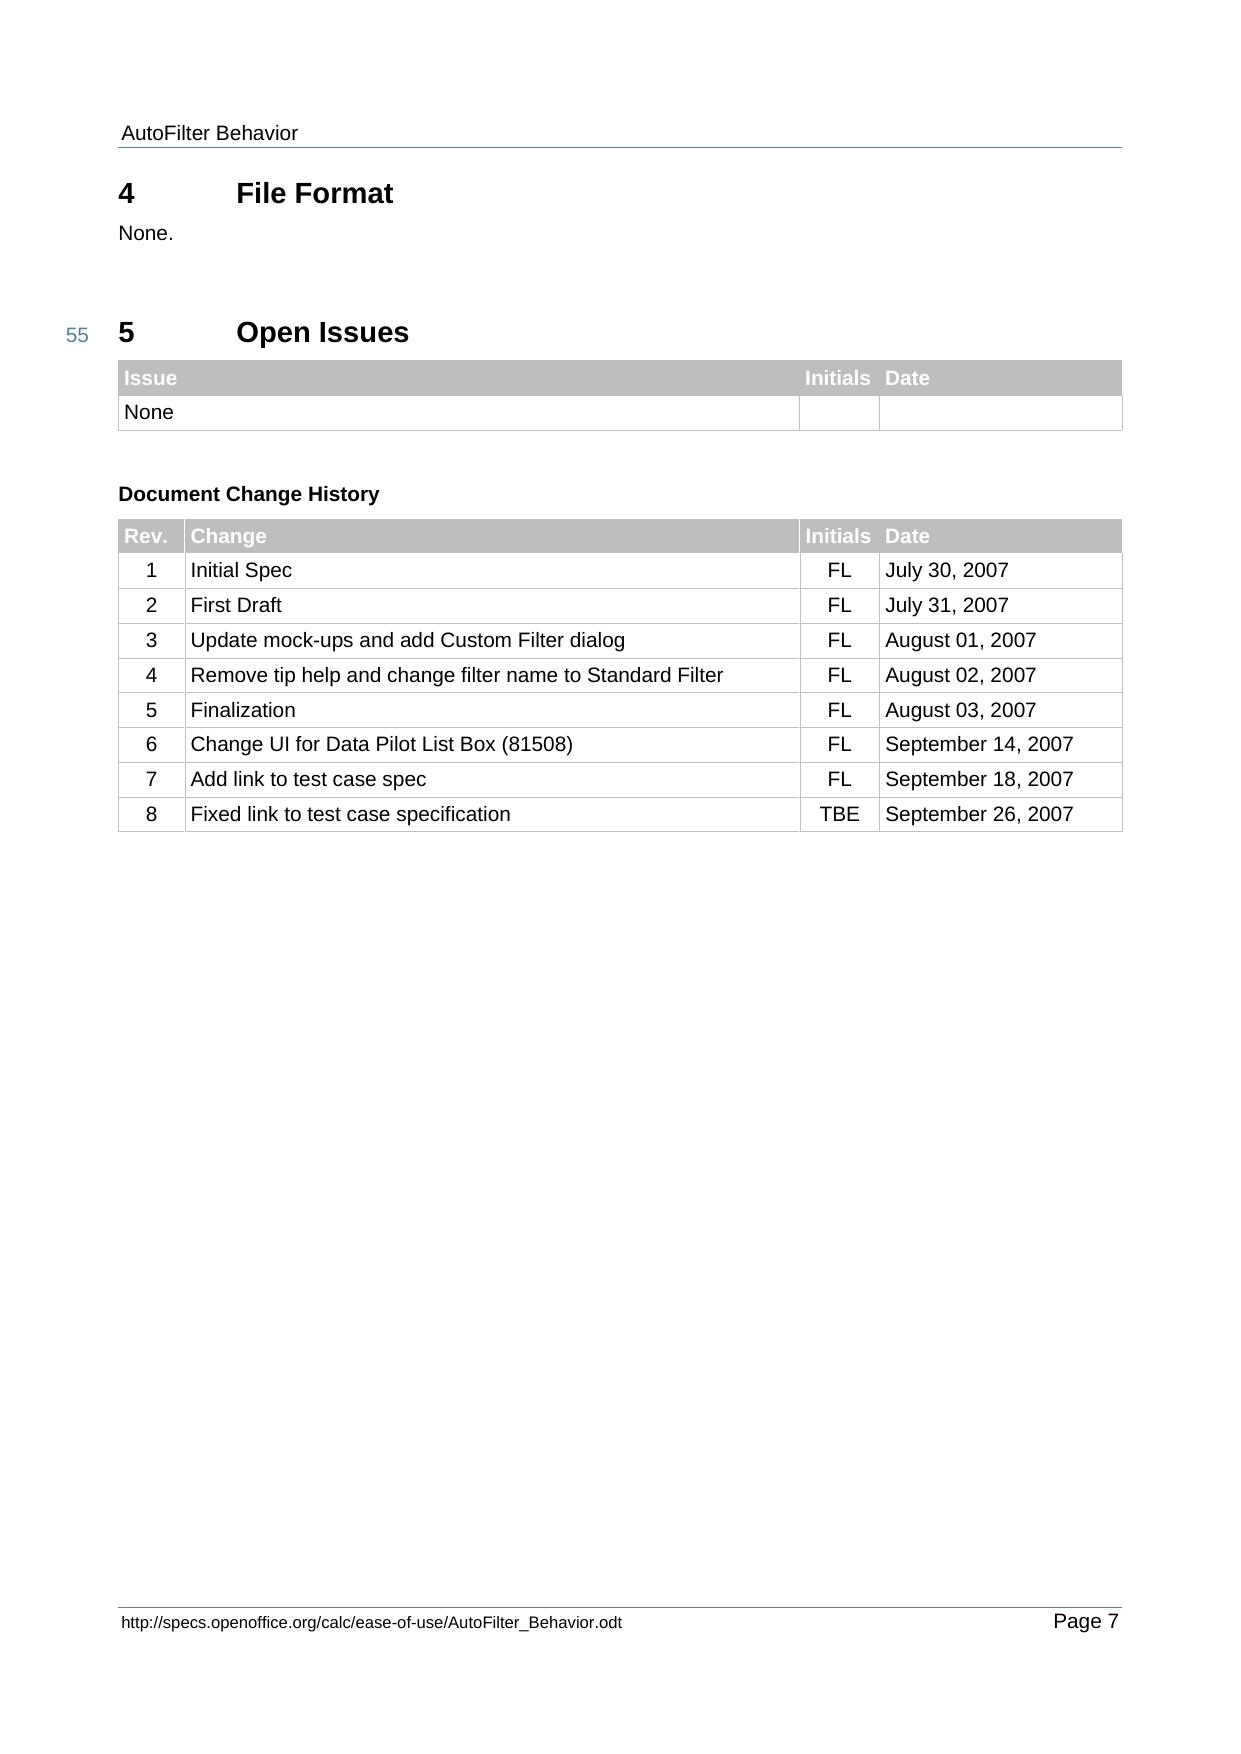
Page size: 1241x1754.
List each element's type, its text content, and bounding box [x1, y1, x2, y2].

table_cell 1 [119, 553, 184, 588]
table_cell First Draft [186, 589, 799, 623]
table_cell Update mock-ups and add Custom Filter dialog [186, 624, 799, 658]
table_header Issue [118, 360, 799, 395]
table_cell None [119, 396, 799, 430]
table_cell 3 [119, 624, 184, 658]
table_cell September 18, 2007 [880, 763, 1122, 797]
table_cell September 14, 2007 [880, 728, 1122, 762]
table_cell FL [801, 693, 879, 727]
table_cell Initial Spec [186, 553, 799, 588]
table_cell 7 [119, 763, 184, 797]
table_header Rev. [118, 519, 184, 553]
table_header Date [879, 519, 1122, 553]
table_cell [800, 396, 879, 430]
table_cell 4 [119, 659, 184, 692]
table_header Date [879, 360, 1122, 395]
subtitle Document Change History [118, 483, 1122, 506]
table_cell Change UI for Data Pilot List Box (81508) [186, 728, 799, 762]
text None. [118, 221, 1122, 244]
table_header Initials [800, 519, 879, 553]
table_cell FL [801, 728, 879, 762]
table_cell 6 [119, 728, 184, 762]
table_cell FL [801, 553, 879, 588]
subtitle Open Issues [118, 316, 1122, 348]
table_cell [880, 396, 1122, 430]
table_cell September 26, 2007 [880, 798, 1122, 831]
table_header Change [185, 519, 799, 553]
table_cell 2 [119, 589, 184, 623]
table_cell FL [801, 589, 879, 623]
table_cell August 03, 2007 [880, 693, 1122, 727]
table_cell July 31, 2007 [880, 589, 1122, 623]
table_cell Remove tip help and change filter name to Standard Filter [186, 659, 799, 692]
table_cell FL [801, 624, 879, 658]
table_cell Finalization [186, 693, 799, 727]
table_cell August 01, 2007 [880, 624, 1122, 658]
table_cell FL [801, 763, 879, 797]
table_cell TBE [801, 798, 879, 831]
table_cell 5 [119, 693, 184, 727]
table_cell Fixed link to test case specification [186, 798, 799, 831]
table_cell FL [801, 659, 879, 692]
subtitle File Format [118, 177, 1122, 209]
table_header Initials [799, 360, 879, 395]
table_cell Add link to test case spec [186, 763, 799, 797]
table_cell July 30, 2007 [880, 553, 1122, 588]
table_cell 8 [119, 798, 184, 831]
table_cell August 02, 2007 [880, 659, 1122, 692]
